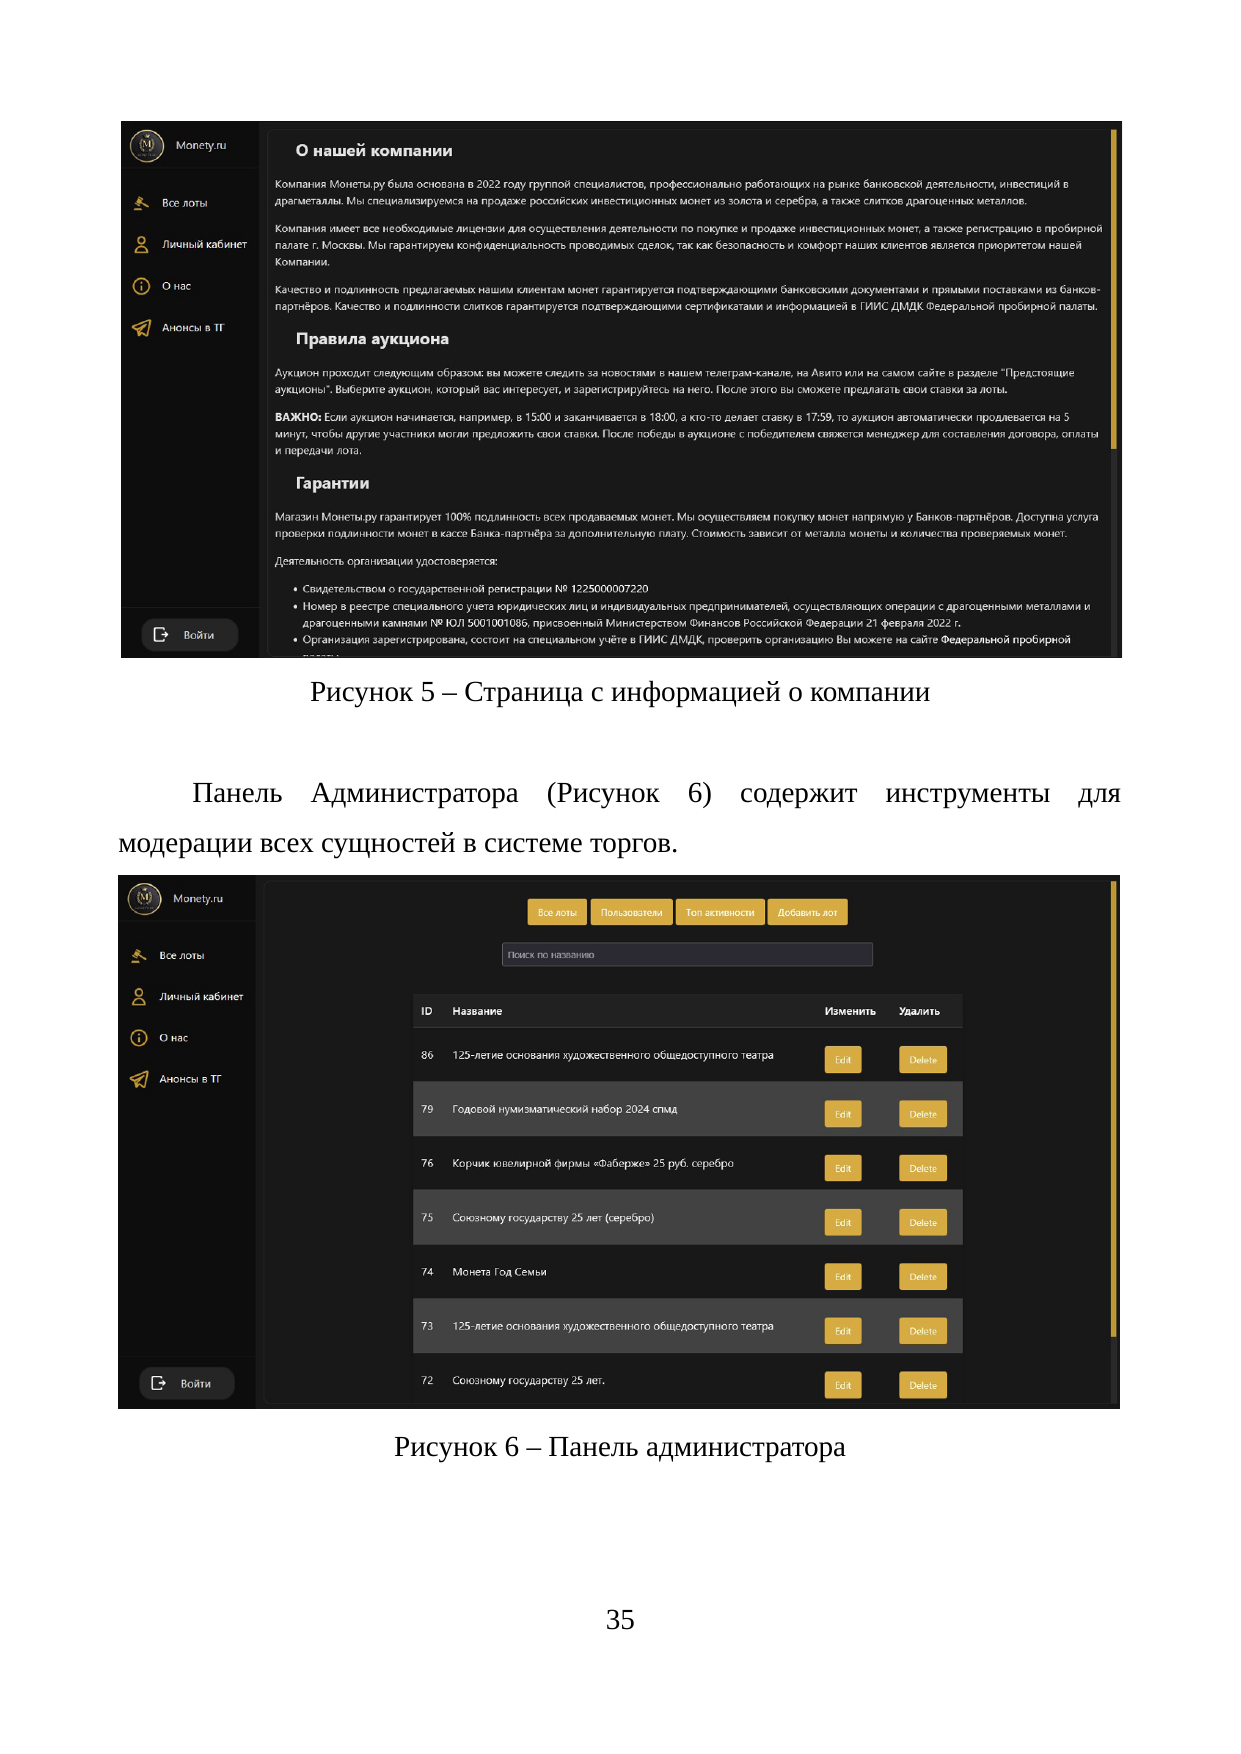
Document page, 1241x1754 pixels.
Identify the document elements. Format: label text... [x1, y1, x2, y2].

text Рисунок 6 – Панель администратора [118, 1429, 1122, 1462]
picture [118, 875, 1123, 1412]
text Панель Администратора (Рисунок 6) содержит инструменты для модерации всех сущностей в системе торгов. [118, 775, 1122, 859]
text Рисунок 5 – Страница с информацией о компании [118, 674, 1122, 708]
picture [118, 118, 1123, 658]
